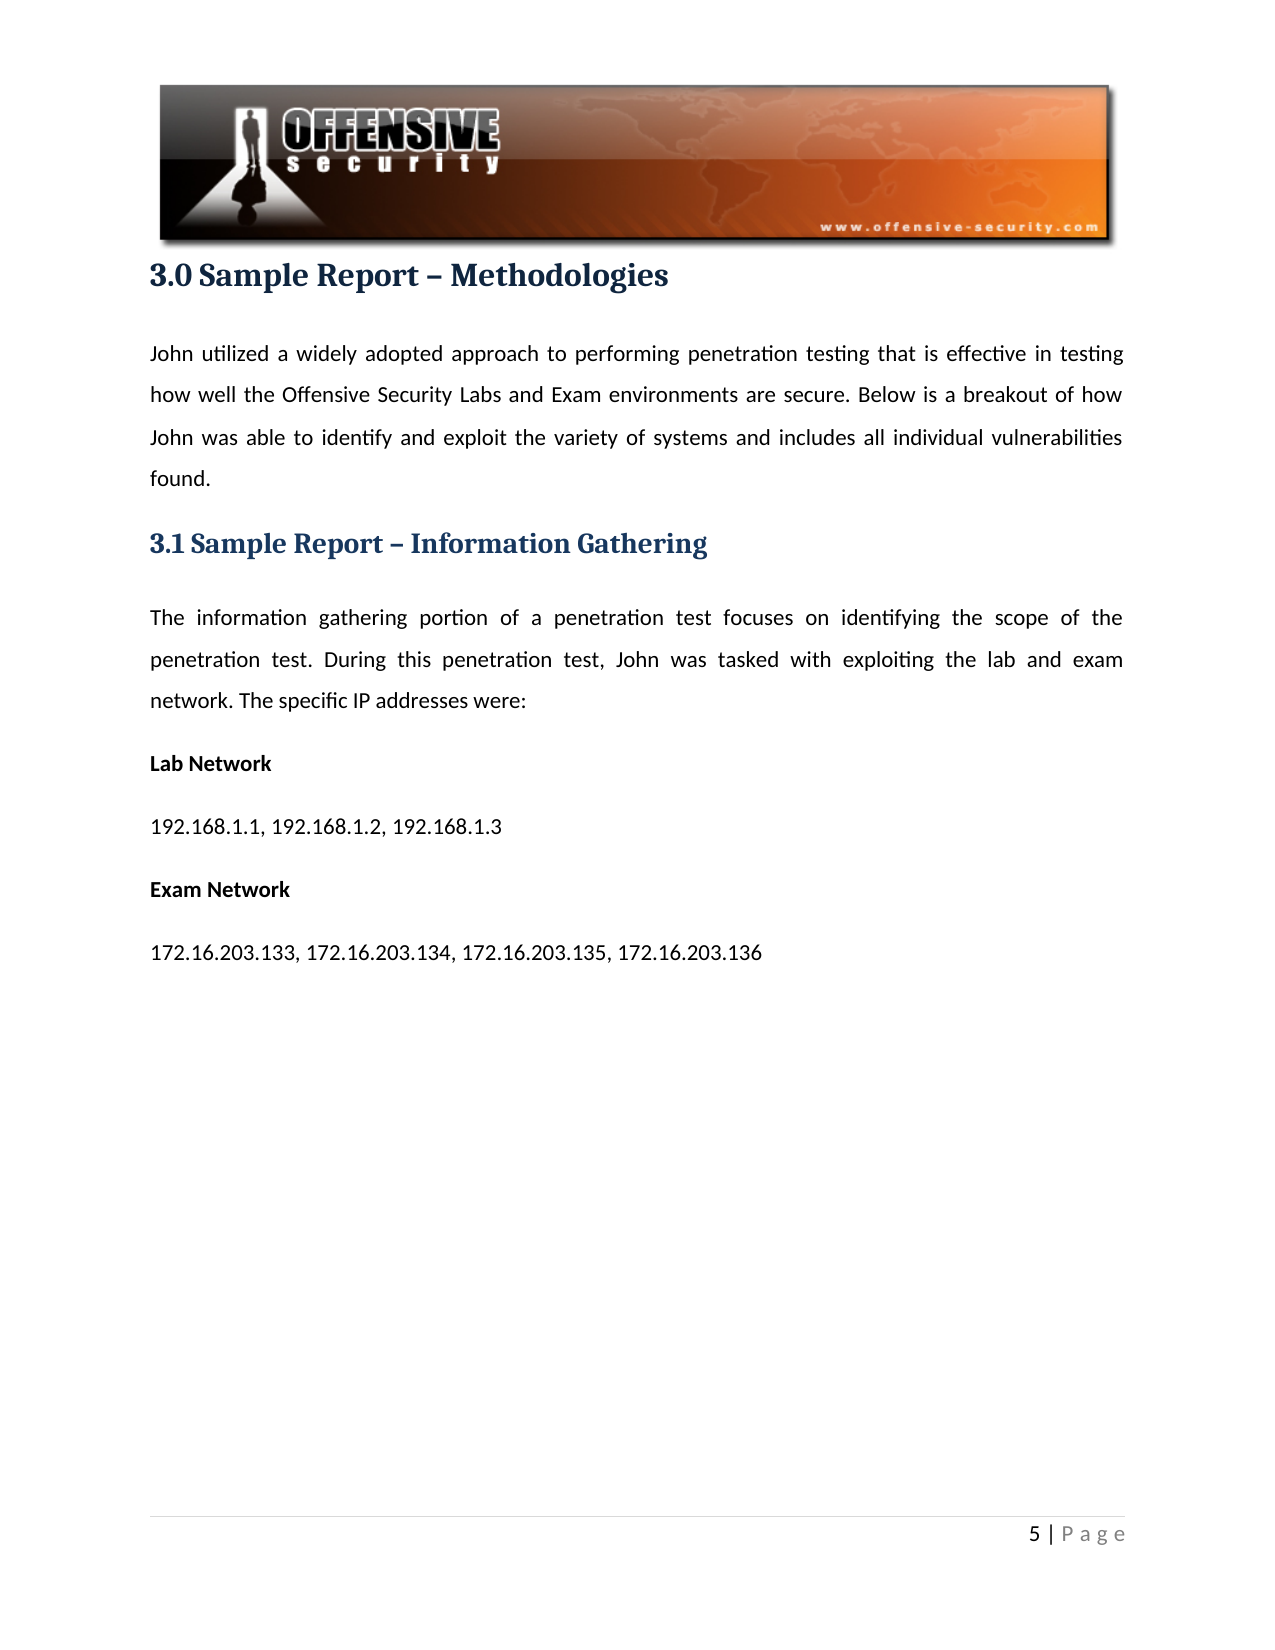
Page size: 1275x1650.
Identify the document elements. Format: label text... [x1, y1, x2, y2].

text 172.16.203.133, 172.16.203.134, 172.16.203.135, 172.16.203.136 [150, 938, 1125, 966]
text The information gathering portion of a penetration test focuses on identifying the scope of the penetration test. During this penetration test, John was tasked with exploiting the lab and exam network. The specific IP addresses were: [150, 603, 1125, 715]
text Lab Network [150, 749, 1125, 777]
text John utilized a widely adopted approach to performing penetration testing that is effective in testing how well the Offensive Security Labs and Exam environments are secure. Below is a breakout of how John was able to identify and exploit the variety of systems and includes all individual vulnerabilities found. [150, 339, 1125, 493]
subtitle 3.0 Sample Report – Methodologies [150, 256, 1125, 294]
text Exam Network [150, 875, 1125, 903]
subtitle 3.1 Sample Report – Information Gathering [150, 527, 1125, 561]
text 192.168.1.1, 192.168.1.2, 192.168.1.3 [150, 812, 1125, 840]
